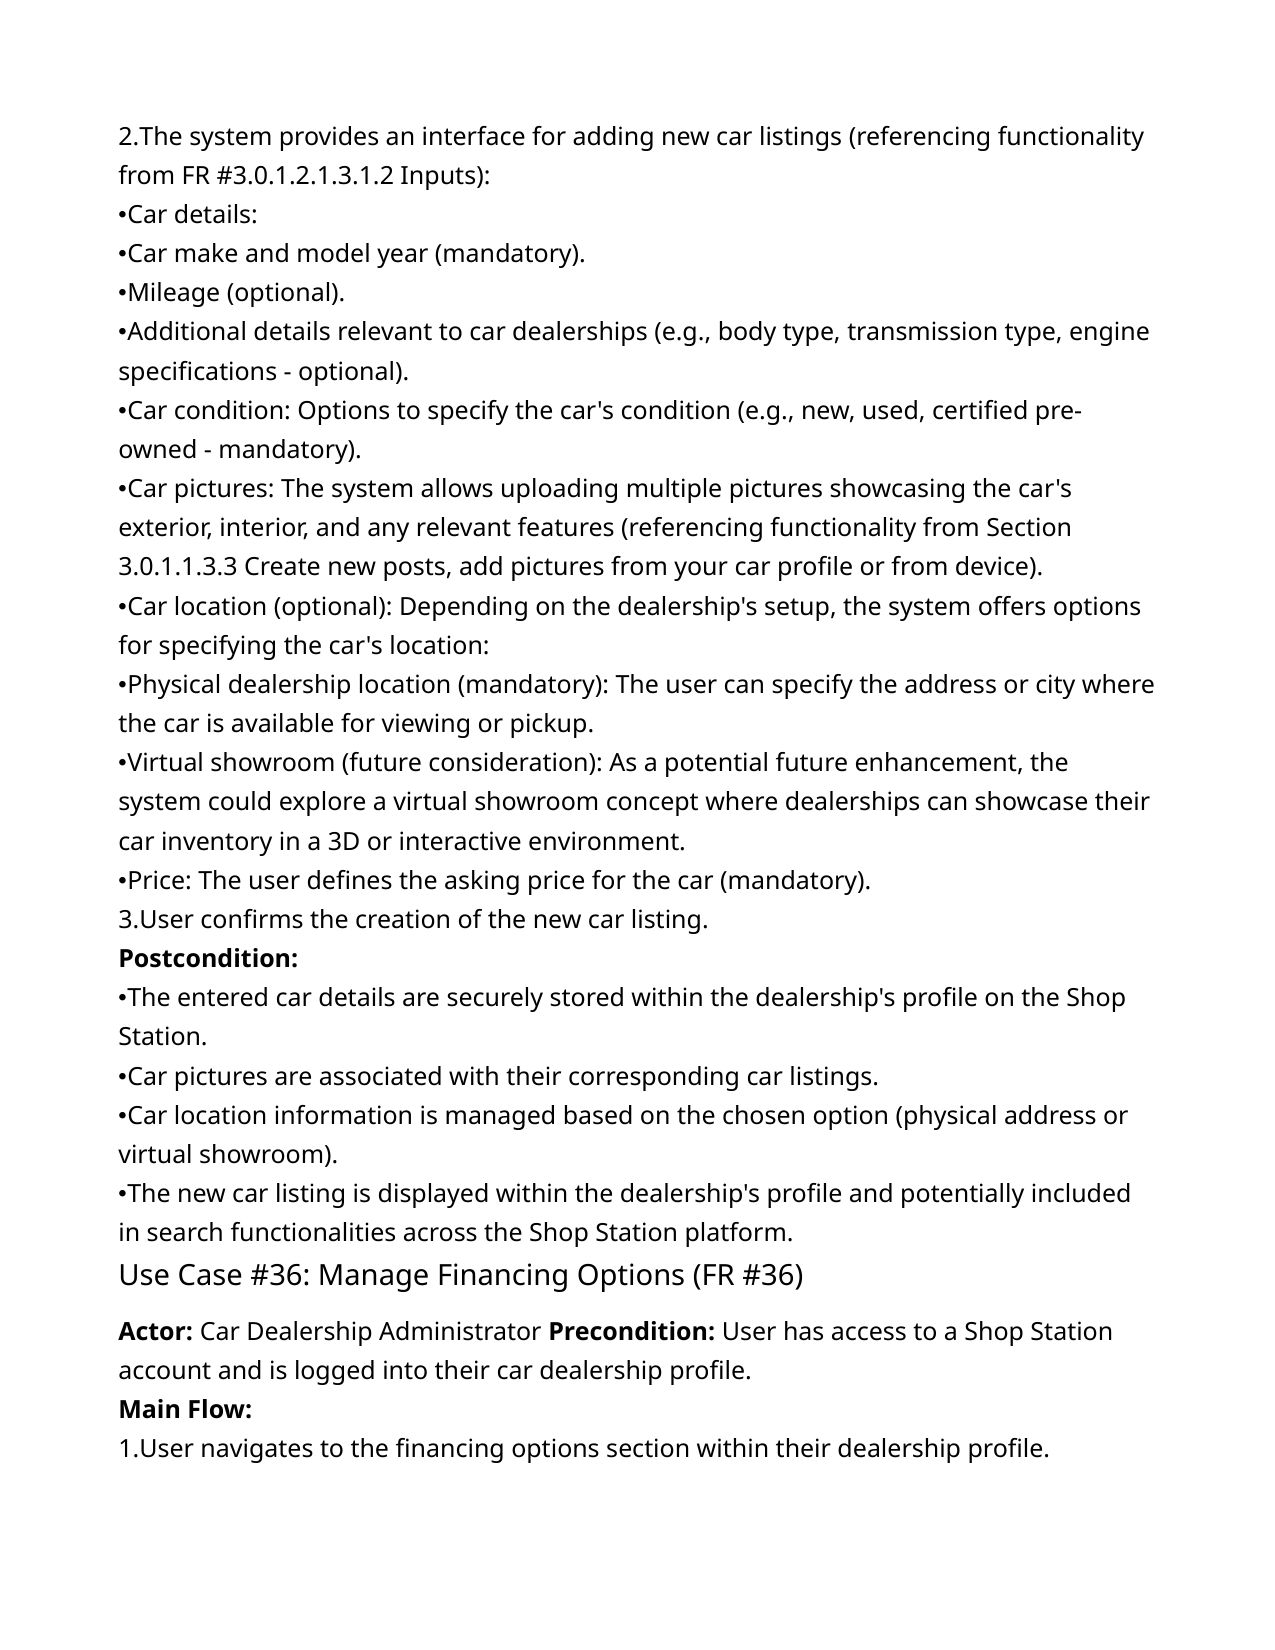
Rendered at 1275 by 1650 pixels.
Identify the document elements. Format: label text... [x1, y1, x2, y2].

text Postcondition: [118, 941, 1157, 975]
list Car details: [118, 196, 1157, 231]
list Car location information is managed based on the chosen option (physical address or virtual showroom). [118, 1097, 1157, 1171]
list Price: The user defines the asking price for the car (mandatory). [118, 862, 1157, 896]
list User confirms the creation of the new car listing. [118, 901, 1157, 936]
list Virtual showroom (future consideration): As a potential future enhancement, the system could explore a virtual showroom concept where dealerships can showcase their car inventory in a 3D or interactive environment. [118, 745, 1157, 857]
text Actor: Car Dealership Administrator Precondition: User has access to a Shop Station account and is logged into their car dealership profile. [118, 1313, 1157, 1387]
list The new car listing is displayed within the dealership's profile and potentially included in search functionalities across the Shop Station platform. [118, 1176, 1157, 1249]
list Additional details relevant to car dealerships (e.g., body type, transmission type, engine specifications - optional). [118, 314, 1157, 387]
list Mileage (optional). [118, 275, 1157, 309]
list Car make and model year (mandatory). [118, 236, 1157, 270]
list Car location (optional): Depending on the dealership's setup, the system offers options for specifying the car's location: [118, 588, 1157, 661]
list User navigates to the financing options section within their dealership profile. [118, 1431, 1157, 1465]
list Physical dealership location (mandatory): The user can specify the address or city where the car is available for viewing or pickup. [118, 666, 1157, 740]
text Main Flow: [118, 1392, 1157, 1426]
list Car condition: Options to specify the car's condition (e.g., new, used, certified pre-owned - mandatory). [118, 392, 1157, 466]
subtitle Use Case #36: Manage Financing Options (FR #36) [118, 1254, 1157, 1294]
list Car pictures: The system allows uploading multiple pictures showcasing the car's exterior, interior, and any relevant features (referencing functionality from Section 3.0.1.1.3.3 Create new posts, add pictures from your car profile or from device). [118, 471, 1157, 583]
list The entered car details are securely stored within the dealership's profile on the Shop Station. [118, 980, 1157, 1053]
list The system provides an interface for adding new car listings (referencing functionality from FR #3.0.1.2.1.3.1.2 Inputs): [118, 118, 1157, 191]
list Car pictures are associated with their corresponding car listings. [118, 1058, 1157, 1092]
